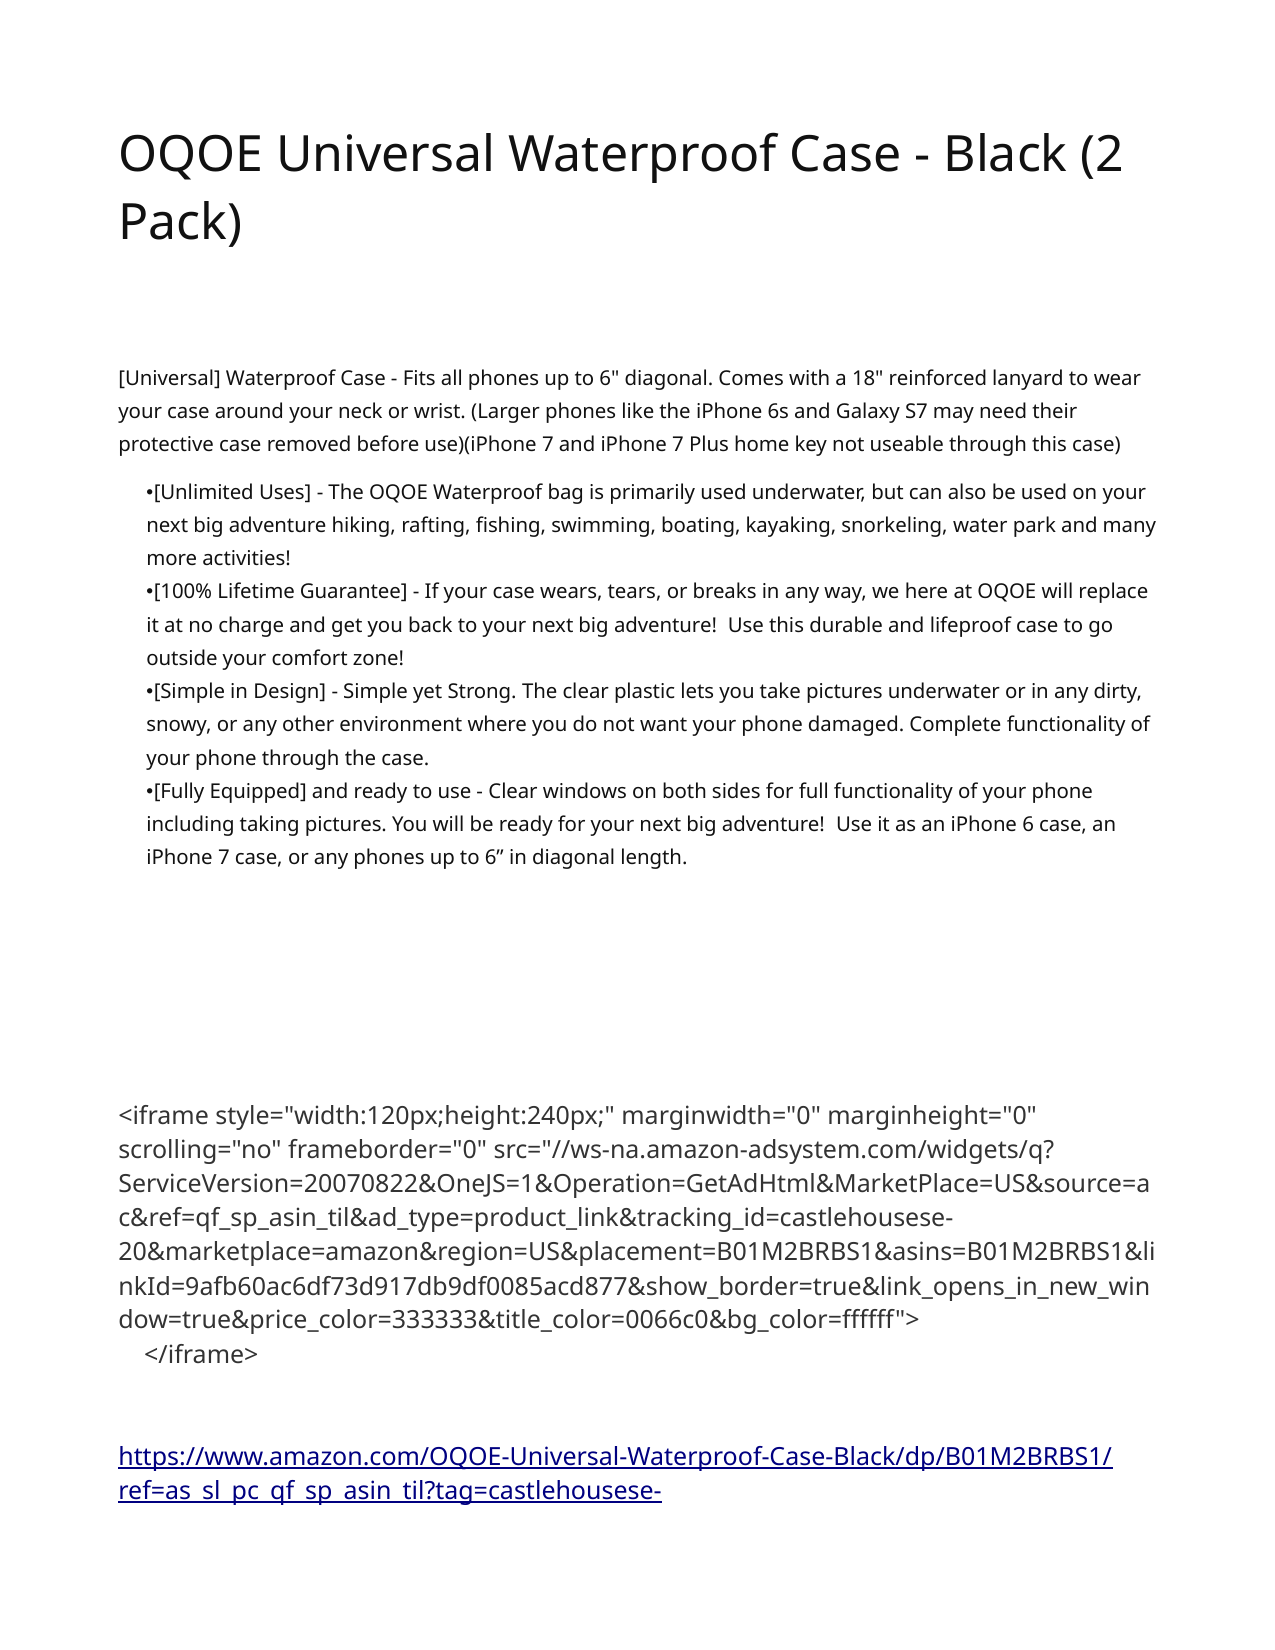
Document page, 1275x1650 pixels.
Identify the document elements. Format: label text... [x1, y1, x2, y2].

list [Unlimited Uses] - The OQOE Waterproof bag is primarily used underwater, but can also be used on your next big adventure hiking, rafting, fishing, swimming, boating, kayaking, snorkeling, water park and many more activities! [118, 477, 1157, 572]
list [Fully Equipped] and ready to use - Clear windows on both sides for full functionality of your phone including taking pictures. You will be ready for your next big adventure! Use it as an iPhone 6 case, an iPhone 7 case, or any phones up to 6” in diagonal length. [118, 776, 1157, 871]
subtitle OQOE Universal Waterproof Case - Black (2 Pack) [118, 118, 1157, 254]
text https://www.amazon.com/OQOE-Universal-Waterproof-Case-Black/dp/B01M2BRBS1/ref=as_sl_pc_qf_sp_asin_til?tag=castlehousese- [118, 1438, 1157, 1507]
text [Universal] Waterproof Case - Fits all phones up to 6" diagonal. Comes with a 18" reinforced lanyard to wear your case around your neck or wrist. (Larger phones like the iPhone 6s and Galaxy S7 may need their protective case removed before use)(iPhone 7 and iPhone 7 Plus home key not useable through this case) [118, 363, 1157, 457]
text </iframe> [118, 1336, 1157, 1370]
list [100% Lifetime Guarantee] - If your case wears, tears, or breaks in any way, we here at OQOE will replace it at no charge and get you back to your next big adventure! Use this durable and lifeproof case to go outside your comfort zone! [118, 577, 1157, 671]
text <iframe style="width:120px;height:240px;" marginwidth="0" marginheight="0" scrolling="no" frameborder="0" src="//ws-na.amazon-adsystem.com/widgets/q?ServiceVersion=20070822&OneJS=1&Operation=GetAdHtml&MarketPlace=US&source=ac&ref=qf_sp_asin_til&ad_type=product_link&tracking_id=castlehousese-20&marketplace=amazon&region=US&placement=B01M2BRBS1&asins=B01M2BRBS1&linkId=9afb60ac6df73d917db9df0085acd877&show_border=true&link_opens_in_new_window=true&price_color=333333&title_color=0066c0&bg_color=ffffff"> [118, 1098, 1157, 1336]
list [Simple in Design] - Simple yet Strong. The clear plastic lets you take pictures underwater or in any dirty, snowy, or any other environment where you do not want your phone damaged. Complete functionality of your phone through the case. [118, 677, 1157, 771]
